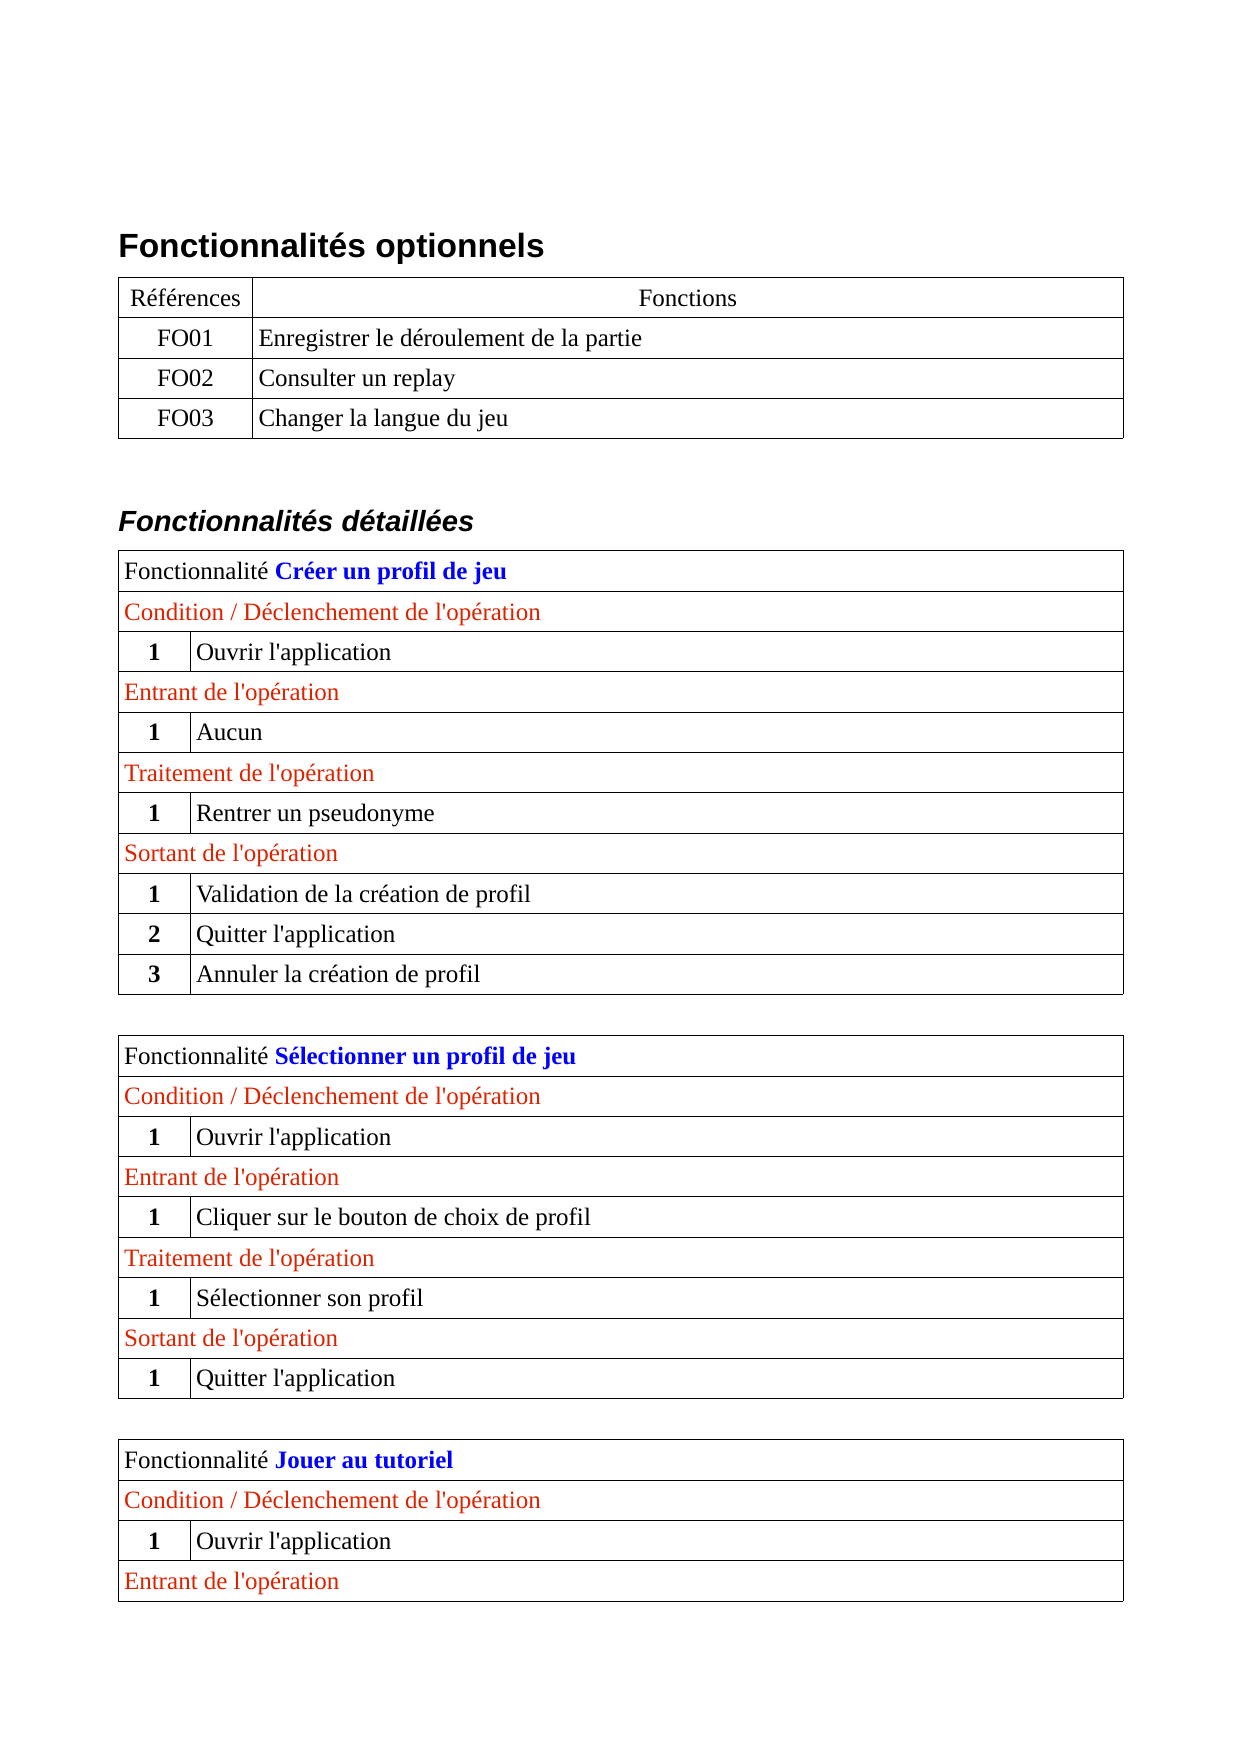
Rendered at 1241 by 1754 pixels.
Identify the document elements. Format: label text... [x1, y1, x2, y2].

table_cell Quitter l'application [191, 914, 1123, 953]
table_cell Entrant de l'opération [119, 1157, 1123, 1196]
table_cell Traitement de l'opération [119, 1238, 1123, 1277]
table_cell Cliquer sur le bouton de choix de profil [191, 1197, 1123, 1237]
table_cell Traitement de l'opération [119, 753, 1123, 792]
table_cell 3 [119, 955, 190, 994]
table_cell 1 [119, 1521, 190, 1560]
table_cell Enregistrer le déroulement de la partie [253, 318, 1123, 357]
table_cell Sortant de l'opération [119, 834, 1123, 873]
table_cell 1 [119, 713, 190, 752]
table_cell Condition / Déclenchement de l'opération [119, 592, 1123, 631]
table_cell 1 [119, 1278, 190, 1317]
table_cell Condition / Déclenchement de l'opération [119, 1481, 1123, 1520]
table_cell Rentrer un pseudonyme [191, 793, 1123, 833]
table_cell Sélectionner son profil [191, 1278, 1123, 1317]
table_cell 1 [119, 874, 190, 913]
table_cell Aucun [191, 713, 1123, 752]
subtitle Fonctionnalités optionnels [118, 226, 1122, 264]
table_cell 2 [119, 914, 190, 953]
table_cell Ouvrir l'application [191, 1521, 1123, 1560]
table_header Fonctionnalité Sélectionner un profil de jeu [119, 1036, 1123, 1076]
table_header Fonctionnalité Jouer au tutoriel [119, 1440, 1123, 1480]
table_cell Consulter un replay [253, 359, 1123, 398]
table_cell Validation de la création de profil [191, 874, 1123, 913]
table_cell Quitter l'application [191, 1359, 1123, 1398]
table_cell FO01 [119, 318, 252, 357]
table_cell Entrant de l'opération [119, 1561, 1123, 1601]
table_cell Ouvrir l'application [191, 1117, 1123, 1156]
table_cell 1 [119, 632, 190, 671]
table_header Fonctions [253, 278, 1123, 317]
table_header Références [119, 278, 252, 317]
table_cell 1 [119, 793, 190, 833]
table_cell Changer la langue du jeu [253, 399, 1123, 438]
table_cell Entrant de l'opération [119, 672, 1123, 712]
table_cell FO03 [119, 399, 252, 438]
table_header Fonctionnalité Créer un profil de jeu [119, 551, 1123, 591]
table_cell 1 [119, 1117, 190, 1156]
table_cell FO02 [119, 359, 252, 398]
table_cell Condition / Déclenchement de l'opération [119, 1077, 1123, 1116]
table_cell Sortant de l'opération [119, 1319, 1123, 1358]
table_cell Ouvrir l'application [191, 632, 1123, 671]
table_cell 1 [119, 1197, 190, 1237]
table_cell 1 [119, 1359, 190, 1398]
table_cell Annuler la création de profil [191, 955, 1123, 994]
subtitle Fonctionnalités détaillées [118, 504, 1122, 538]
